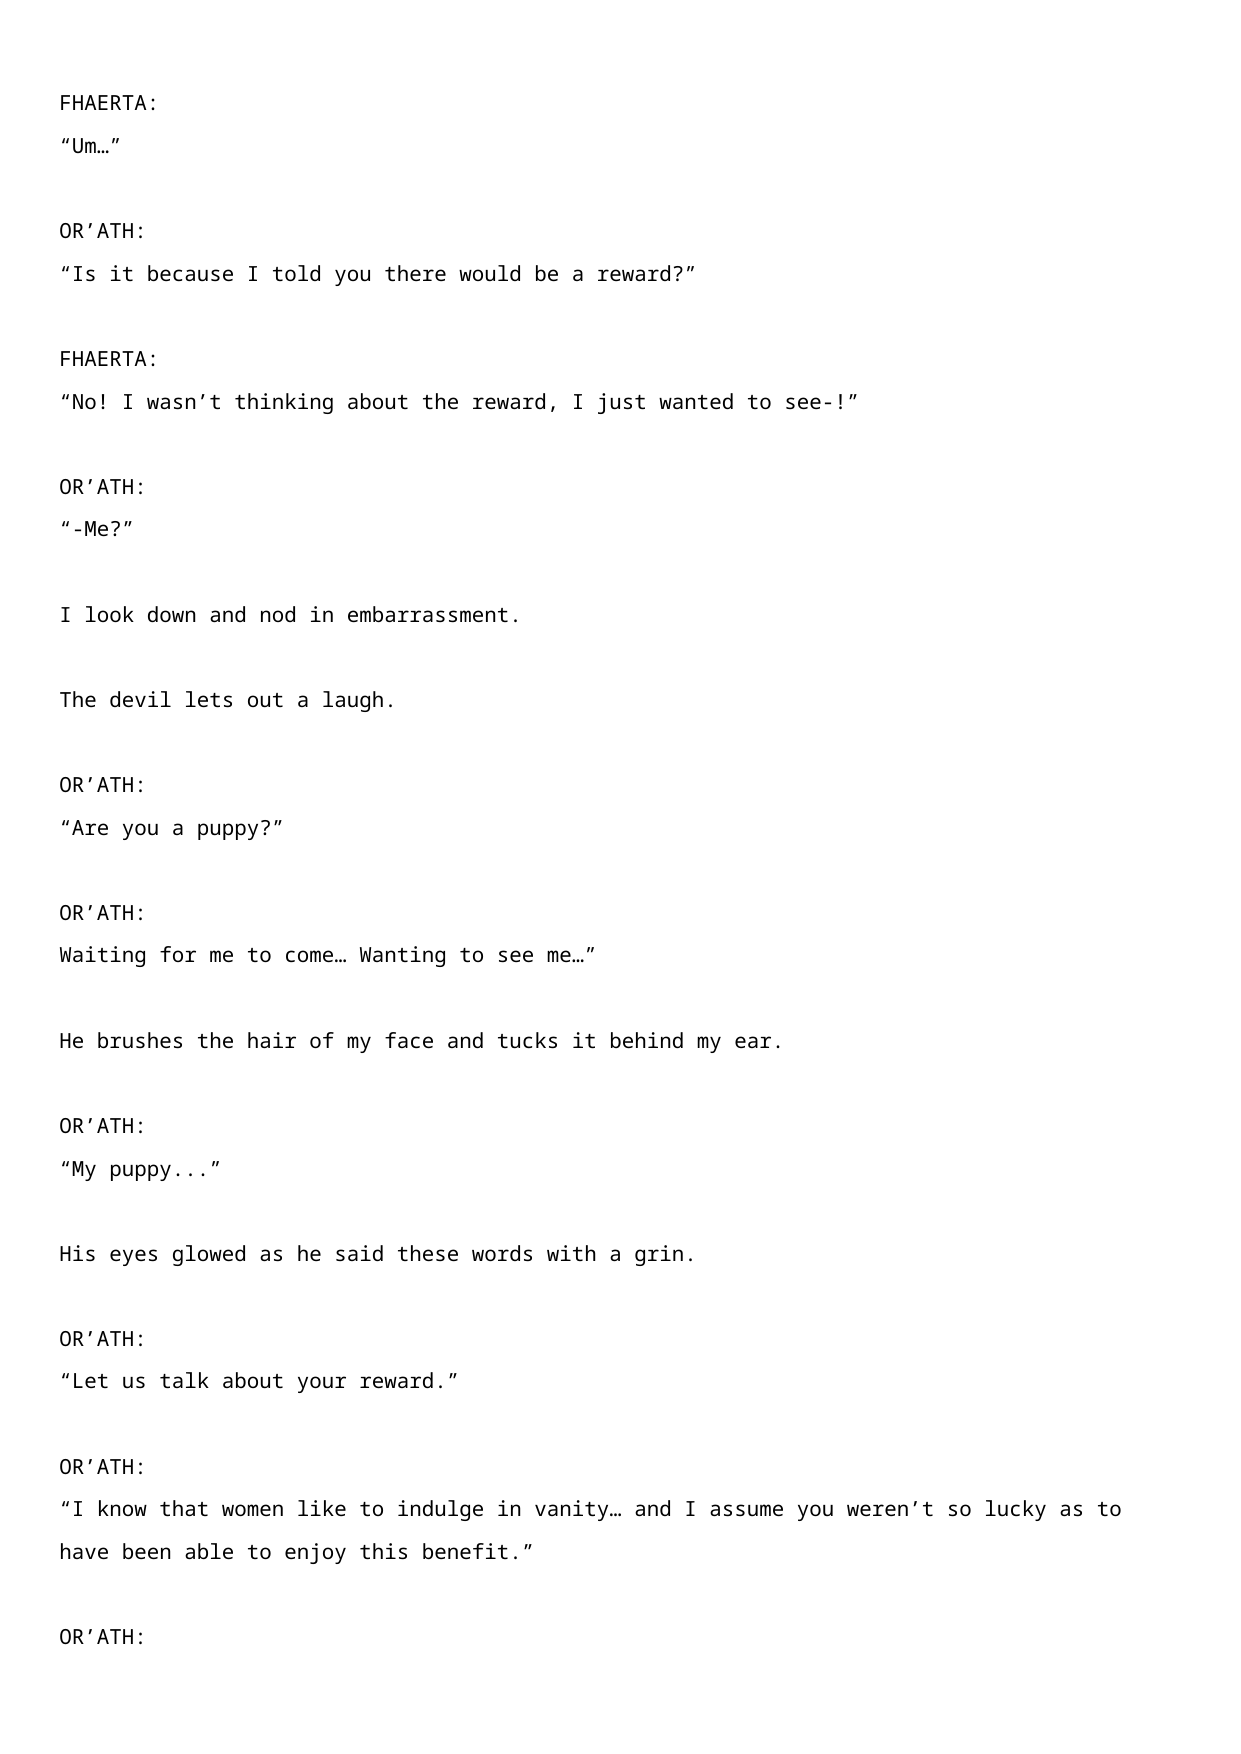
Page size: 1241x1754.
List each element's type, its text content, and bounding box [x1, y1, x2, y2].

text “Are you a puppy?” [59, 813, 1181, 841]
text “Let us talk about your reward.” [59, 1367, 1181, 1395]
text OR’ATH: [59, 1622, 1181, 1651]
text His eyes glowed as he said these words with a grin. [59, 1239, 1181, 1267]
text OR’ATH: [59, 1452, 1181, 1480]
text OR’ATH: [59, 770, 1181, 799]
text “No! I wasn’t thinking about the reward, I just wanted to see-!” [59, 387, 1181, 415]
text OR’ATH: [59, 472, 1181, 500]
text Waiting for me to come… Wanting to see me…” [59, 941, 1181, 969]
text The devil lets out a laugh. [59, 685, 1181, 713]
text FHAERTA: [59, 344, 1181, 373]
text OR’ATH: [59, 898, 1181, 926]
text “I know that women like to indulge in vanity… and I assume you weren’t so lucky as to have been able to enjoy this benefit.” [59, 1494, 1181, 1566]
text “Is it because I told you there would be a reward?” [59, 259, 1181, 287]
text OR’ATH: [59, 1111, 1181, 1139]
text “My puppy...” [59, 1154, 1181, 1182]
text OR’ATH: [59, 216, 1181, 245]
text “Um…” [59, 131, 1181, 159]
text He brushes the hair of my face and tucks it behind my ear. [59, 1026, 1181, 1054]
text OR’ATH: [59, 1324, 1181, 1352]
text I look down and nod in embarrassment. [59, 600, 1181, 628]
text FHAERTA: [59, 88, 1181, 117]
text “-Me?” [59, 514, 1181, 543]
